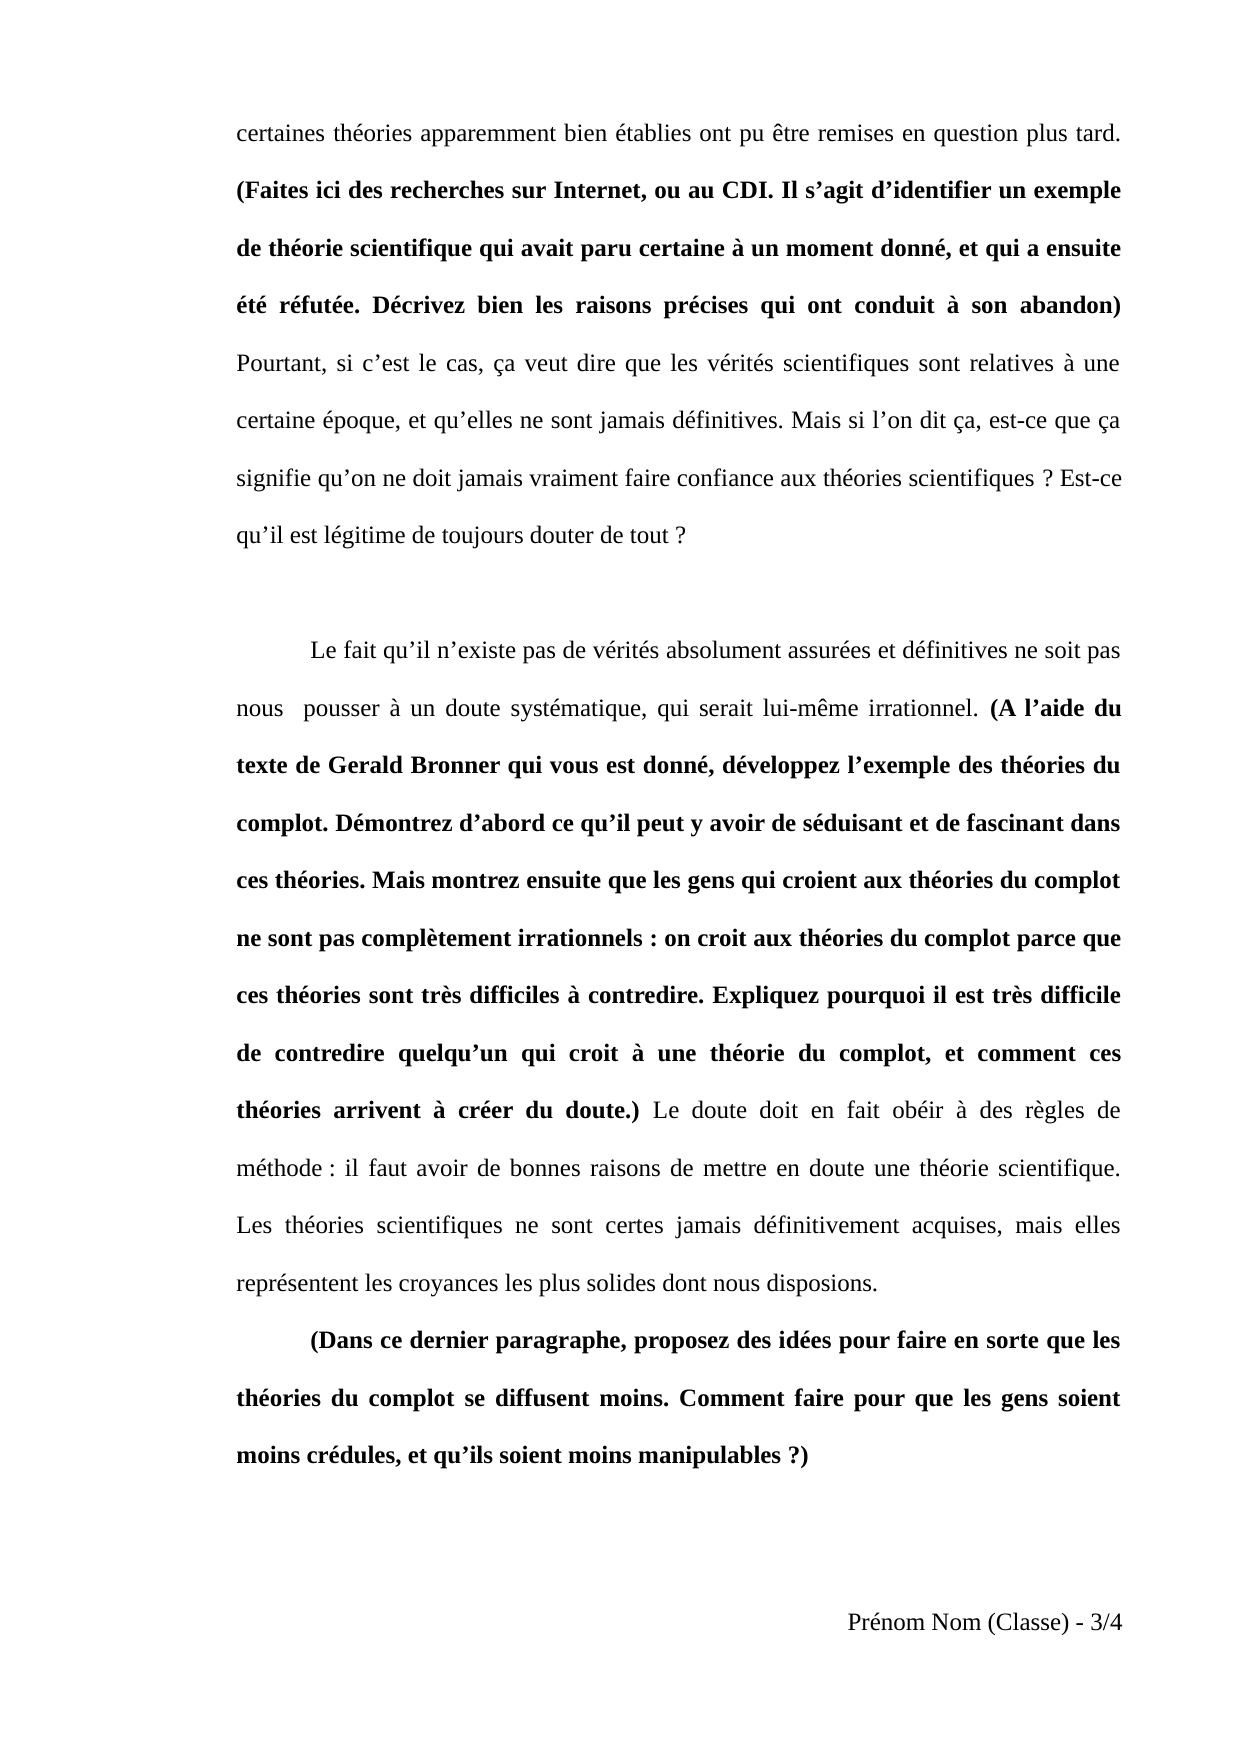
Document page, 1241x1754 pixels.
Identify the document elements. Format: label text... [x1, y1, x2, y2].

text (Dans ce dernier paragraphe, proposez des idées pour faire en sorte que les théories du complot se diffusent moins. Comment faire pour que les gens soient moins crédules, et qu’ils soient moins manipulables ?) [236, 1326, 1122, 1469]
text certaines théories apparemment bien établies ont pu être remises en question plus tard. (Faites ici des recherches sur Internet, ou au CDI. Il s’agit d’identifier un exemple de théorie scientifique qui avait paru certaine à un moment donné, et qui a ensuite été réfutée. Décrivez bien les raisons précises qui ont conduit à son abandon) Pourtant, si c’est le cas, ça veut dire que les vérités scientifiques sont relatives à une certaine époque, et qu’elles ne sont jamais définitives. Mais si l’on dit ça, est-ce que ça signifie qu’on ne doit jamais vraiment faire confiance aux théories scientifiques ? Est-ce qu’il est légitime de toujours douter de tout ? [236, 118, 1122, 549]
text Le fait qu’il n’existe pas de vérités absolument assurées et définitives ne soit pas nous pousser à un doute systématique, qui serait lui-même irrationnel. (A l’aide du texte de Gerald Bronner qui vous est donné, développez l’exemple des théories du complot. Démontrez d’abord ce qu’il peut y avoir de séduisant et de fascinant dans ces théories. Mais montrez ensuite que les gens qui croient aux théories du complot ne sont pas complètement irrationnels : on croit aux théories du complot parce que ces théories sont très difficiles à contredire. Expliquez pourquoi il est très difficile de contredire quelqu’un qui croit à une théorie du complot, et comment ces théories arrivent à créer du doute.) Le doute doit en fait obéir à des règles de méthode : il faut avoir de bonnes raisons de mettre en doute une théorie scientifique. Les théories scientifiques ne sont certes jamais définitivement acquises, mais elles représentent les croyances les plus solides dont nous disposions. [236, 636, 1122, 1297]
